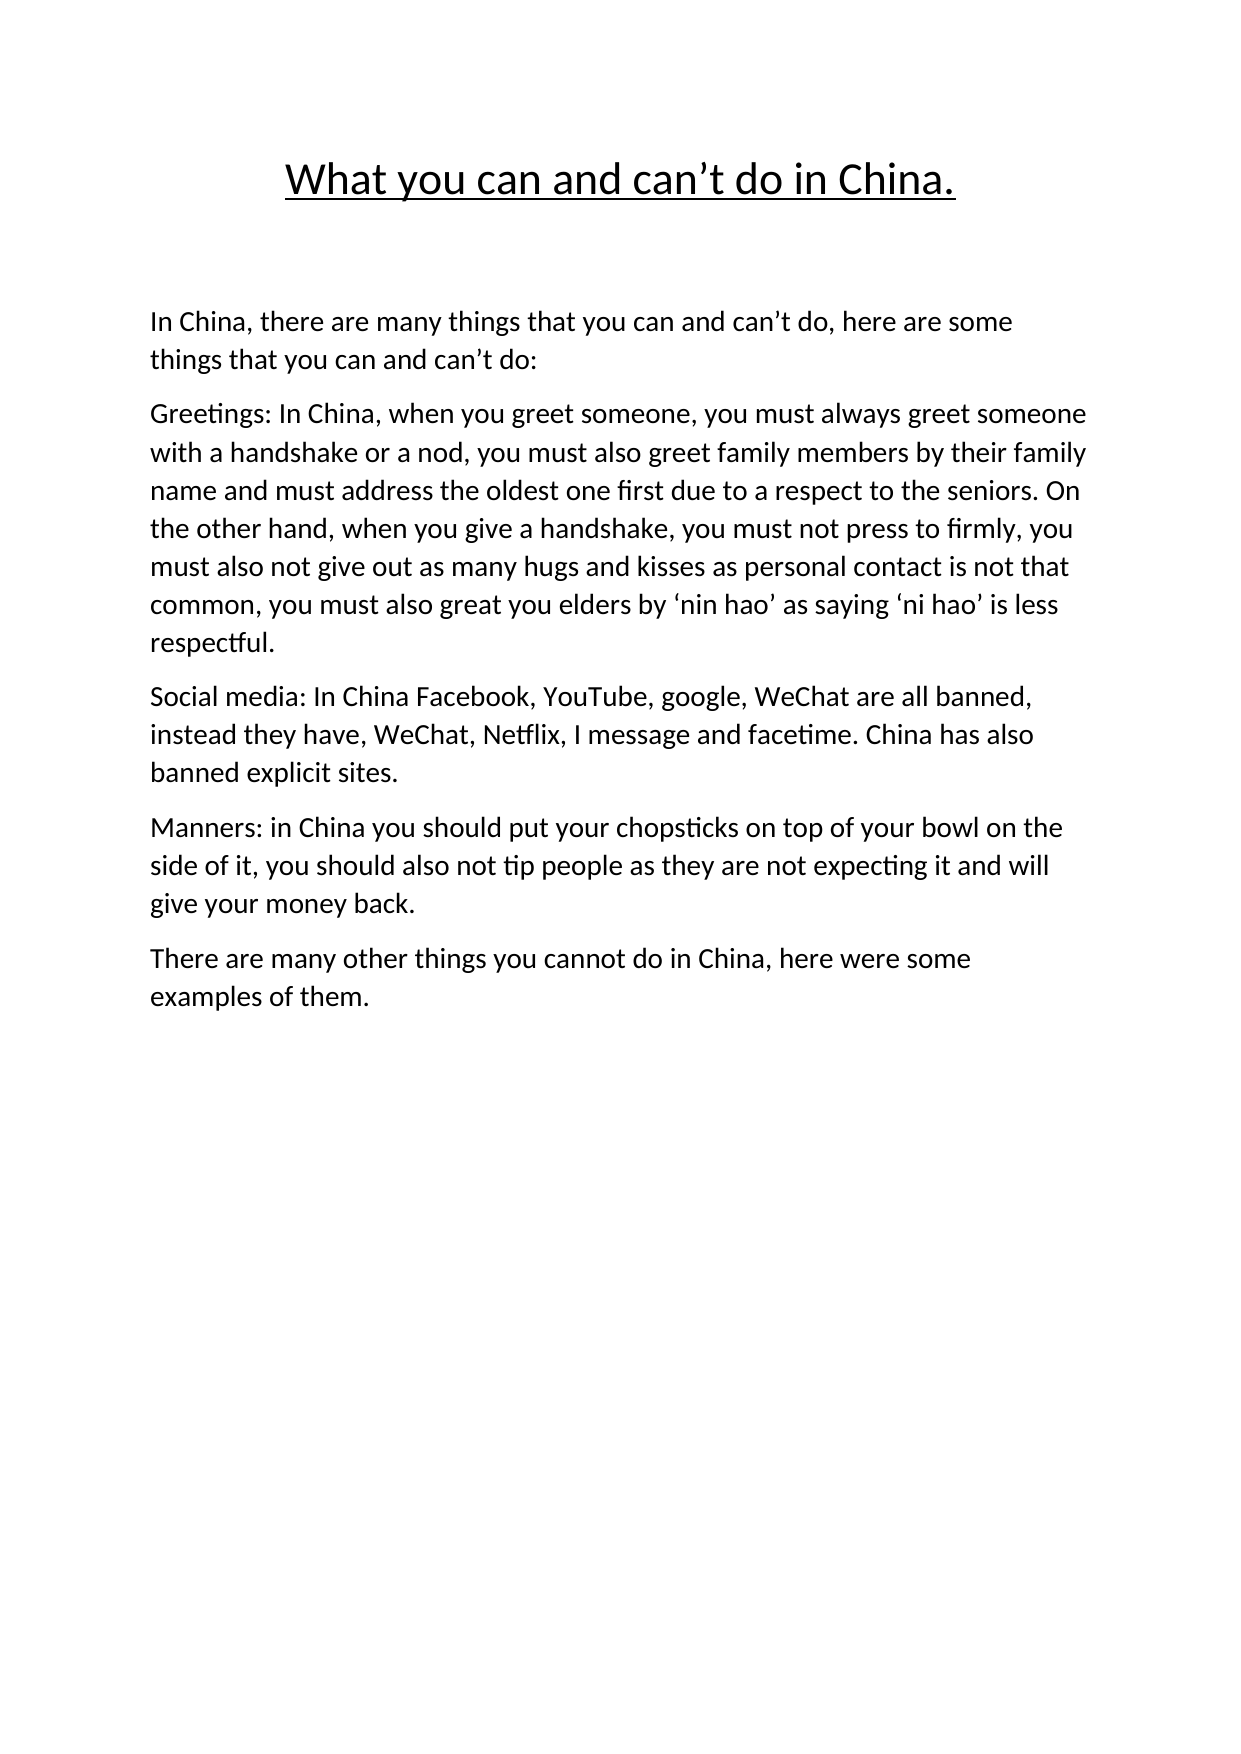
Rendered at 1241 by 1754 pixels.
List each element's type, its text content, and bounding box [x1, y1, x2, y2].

text Manners: in China you should put your chopsticks on top of your bowl on the side of it, you should also not tip people as they are not expecting it and will give your money back. [150, 809, 1090, 921]
text What you can and can’t do in China. [150, 150, 1090, 206]
text In China, there are many things that you can and can’t do, here are some things that you can and can’t do: [150, 303, 1090, 377]
text Social media: In China Facebook, YouTube, google, WeChat are all banned, instead they have, WeChat, Netflix, I message and facetime. China has also banned explicit sites. [150, 678, 1090, 790]
text Greetings: In China, when you greet someone, you must always greet someone with a handshake or a nod, you must also greet family members by their family name and must address the oldest one first due to a respect to the seniors. On the other hand, when you give a handshake, you must not press to firmly, you must also not give out as many hugs and kisses as personal contact is not that common, you must also great you elders by ‘nin hao’ as saying ‘ni hao’ is less respectful. [150, 396, 1090, 659]
text There are many other things you cannot do in China, here were some examples of them. [150, 940, 1090, 1013]
